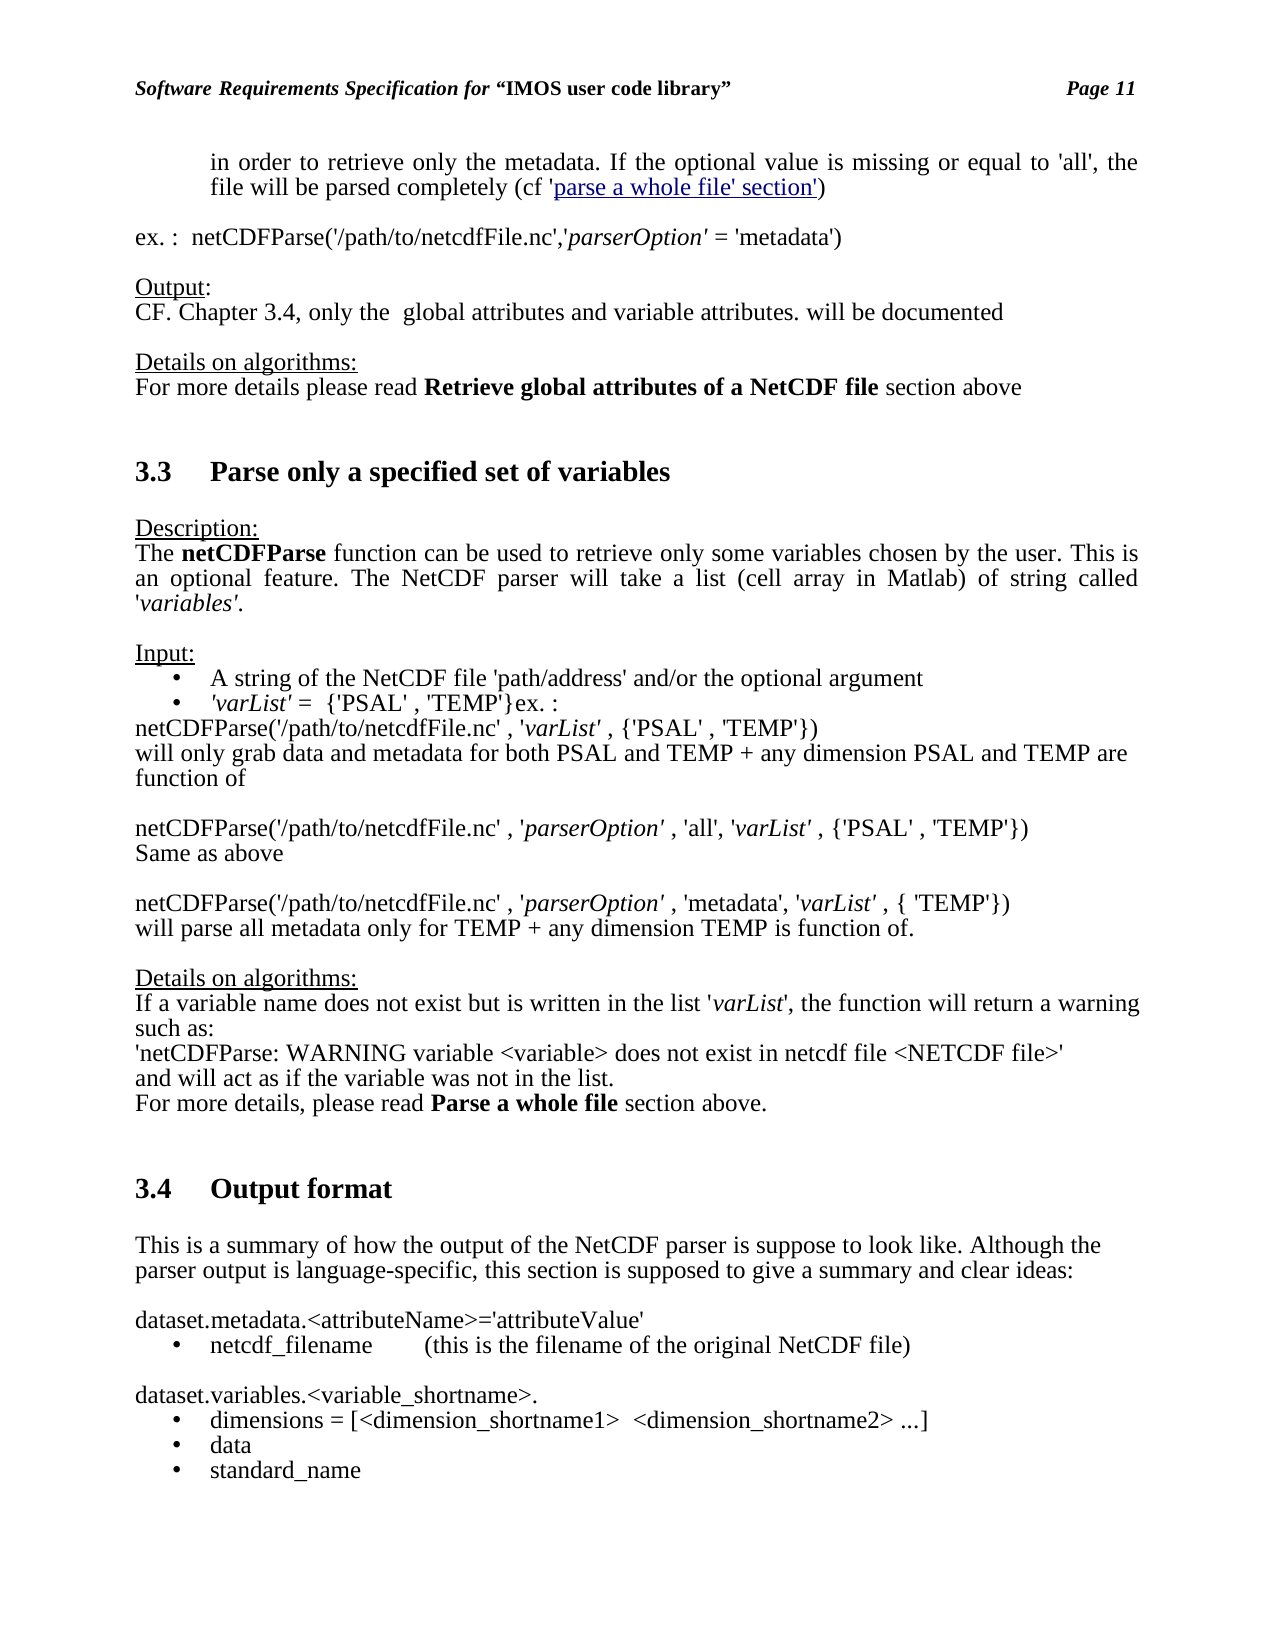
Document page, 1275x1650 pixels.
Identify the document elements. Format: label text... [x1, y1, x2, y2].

text Description: [135, 517, 1140, 542]
list dimensions = [<dimension_shortname1> <dimension_shortname2> ...] [172, 1409, 1140, 1434]
text netCDFParse('/path/to/netcdfFile.nc' , 'parserOption' , 'metadata', 'varList' , { 'TEMP'}) [135, 892, 1140, 917]
text and will act as if the variable was not in the list. [135, 1067, 1140, 1092]
text Same as above [135, 842, 1140, 867]
list netcdf_filename (this is the filename of the original NetCDF file) [172, 1334, 1140, 1359]
list data [172, 1434, 1140, 1459]
list 'varList' = {'PSAL' , 'TEMP'}ex. : [172, 692, 1140, 717]
list in order to retrieve only the metadata. If the optional value is missing or equal to 'all', the file will be parsed completely (cf 'parse a whole file' section') [172, 150, 1140, 200]
subtitle Parse only a specified set of variables [135, 454, 1140, 488]
text This is a summary of how the output of the NetCDF parser is suppose to look like. Although the parser output is language-specific, this section is supposed to give a summary and clear ideas: [135, 1234, 1140, 1284]
text For more details please read Retrieve global attributes of a NetCDF file section above [135, 375, 1140, 400]
text netCDFParse('/path/to/netcdfFile.nc' , 'varList' , {'PSAL' , 'TEMP'}) [135, 717, 1140, 742]
text If a variable name does not exist but is written in the list 'varList', the function will return a warning such as: [135, 992, 1140, 1042]
text Details on algorithms: [135, 967, 1140, 992]
text Input: [135, 642, 1140, 667]
text The netCDFParse function can be used to retrieve only some variables chosen by the user. This is an optional feature. The NetCDF parser will take a list (cell array in Matlab) of string called 'variables'. [135, 542, 1140, 617]
list A string of the NetCDF file 'path/address' and/or the optional argument [172, 667, 1140, 692]
text 'netCDFParse: WARNING variable <variable> does not exist in netcdf file <NETCDF file>' [135, 1042, 1140, 1067]
list standard_name [172, 1459, 1140, 1484]
text will parse all metadata only for TEMP + any dimension TEMP is function of. [135, 917, 1140, 942]
text CF. Chapter 3.4, only the global attributes and variable attributes. will be documented [135, 300, 1140, 325]
text dataset.variables.<variable_shortname>. [135, 1384, 1140, 1409]
text ex. : netCDFParse('/path/to/netcdfFile.nc','parserOption' = 'metadata') [135, 225, 1140, 250]
text netCDFParse('/path/to/netcdfFile.nc' , 'parserOption' , 'all', 'varList' , {'PSAL' , 'TEMP'}) [135, 817, 1140, 842]
text For more details, please read Parse a whole file section above. [135, 1092, 1140, 1117]
text dataset.metadata.<attributeName>='attributeValue' [135, 1309, 1140, 1334]
text Details on algorithms: [135, 350, 1140, 375]
text Output: [135, 275, 1140, 300]
subtitle Output format [135, 1171, 1140, 1204]
text will only grab data and metadata for both PSAL and TEMP + any dimension PSAL and TEMP are function of [135, 742, 1140, 792]
